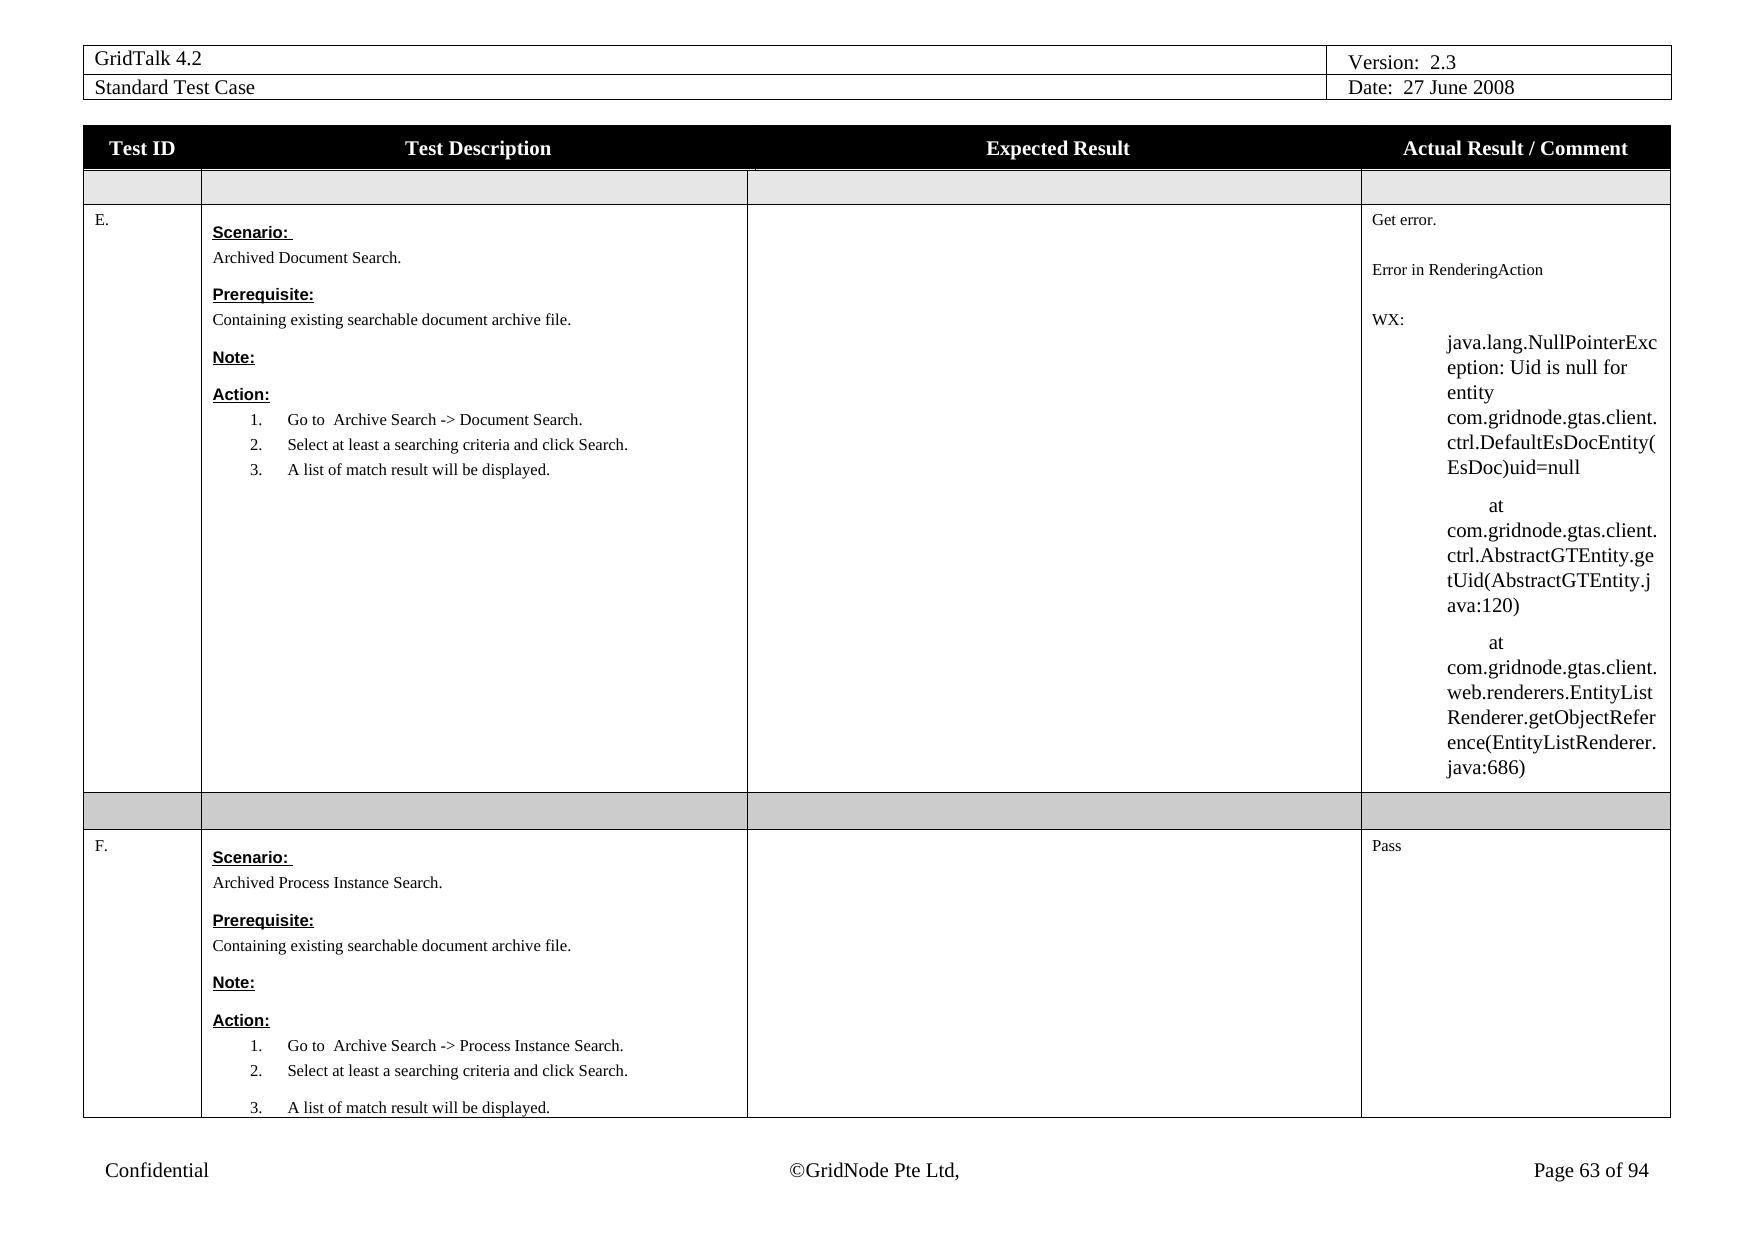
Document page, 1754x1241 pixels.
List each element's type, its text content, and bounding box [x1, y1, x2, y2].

table_cell F. [84, 830, 201, 1117]
table_cell [84, 793, 201, 829]
table_cell E. [84, 205, 201, 792]
table_cell [1362, 793, 1670, 829]
table_cell Scenario: Archived Process Instance Search. Prerequisite: Containing existing searchable document archive file. Note: Action: Go to Archive Search -> Process Instance Search. Select at least a searching criteria and click Search. A list of match result will be displayed. [202, 830, 747, 1117]
table_cell Scenario: Archived Document Search. Prerequisite: Containing existing searchable document archive file. Note: Action: Go to Archive Search -> Document Search. Select at least a searching criteria and click Search. A list of match result will be displayed. [202, 205, 747, 792]
table_cell [1362, 171, 1670, 204]
table_cell [748, 171, 1361, 204]
table_header Expected Result [756, 125, 1361, 169]
table_cell [202, 171, 747, 204]
table_header Actual Result / Comment [1362, 125, 1670, 169]
table_cell [748, 793, 1361, 829]
table_header Test Description [202, 125, 755, 169]
table_header Test ID [84, 125, 201, 169]
table_cell [748, 830, 1361, 1117]
table_cell Pass [1362, 830, 1670, 1117]
table_cell Get error. Error in RenderingAction WX: java.lang.NullPointerException: Uid is null for entity com.gridnode.gtas.client.ctrl.DefaultEsDocEntity(EsDoc)uid=null at com.gridnode.gtas.client.ctrl.AbstractGTEntity.getUid(AbstractGTEntity.java:120) at com.gridnode.gtas.client.web.renderers.EntityListRenderer.getObjectReference(EntityListRenderer.java:686) [1362, 205, 1670, 792]
table_cell [202, 793, 747, 829]
table_cell [84, 171, 201, 204]
table_cell [748, 205, 1361, 792]
